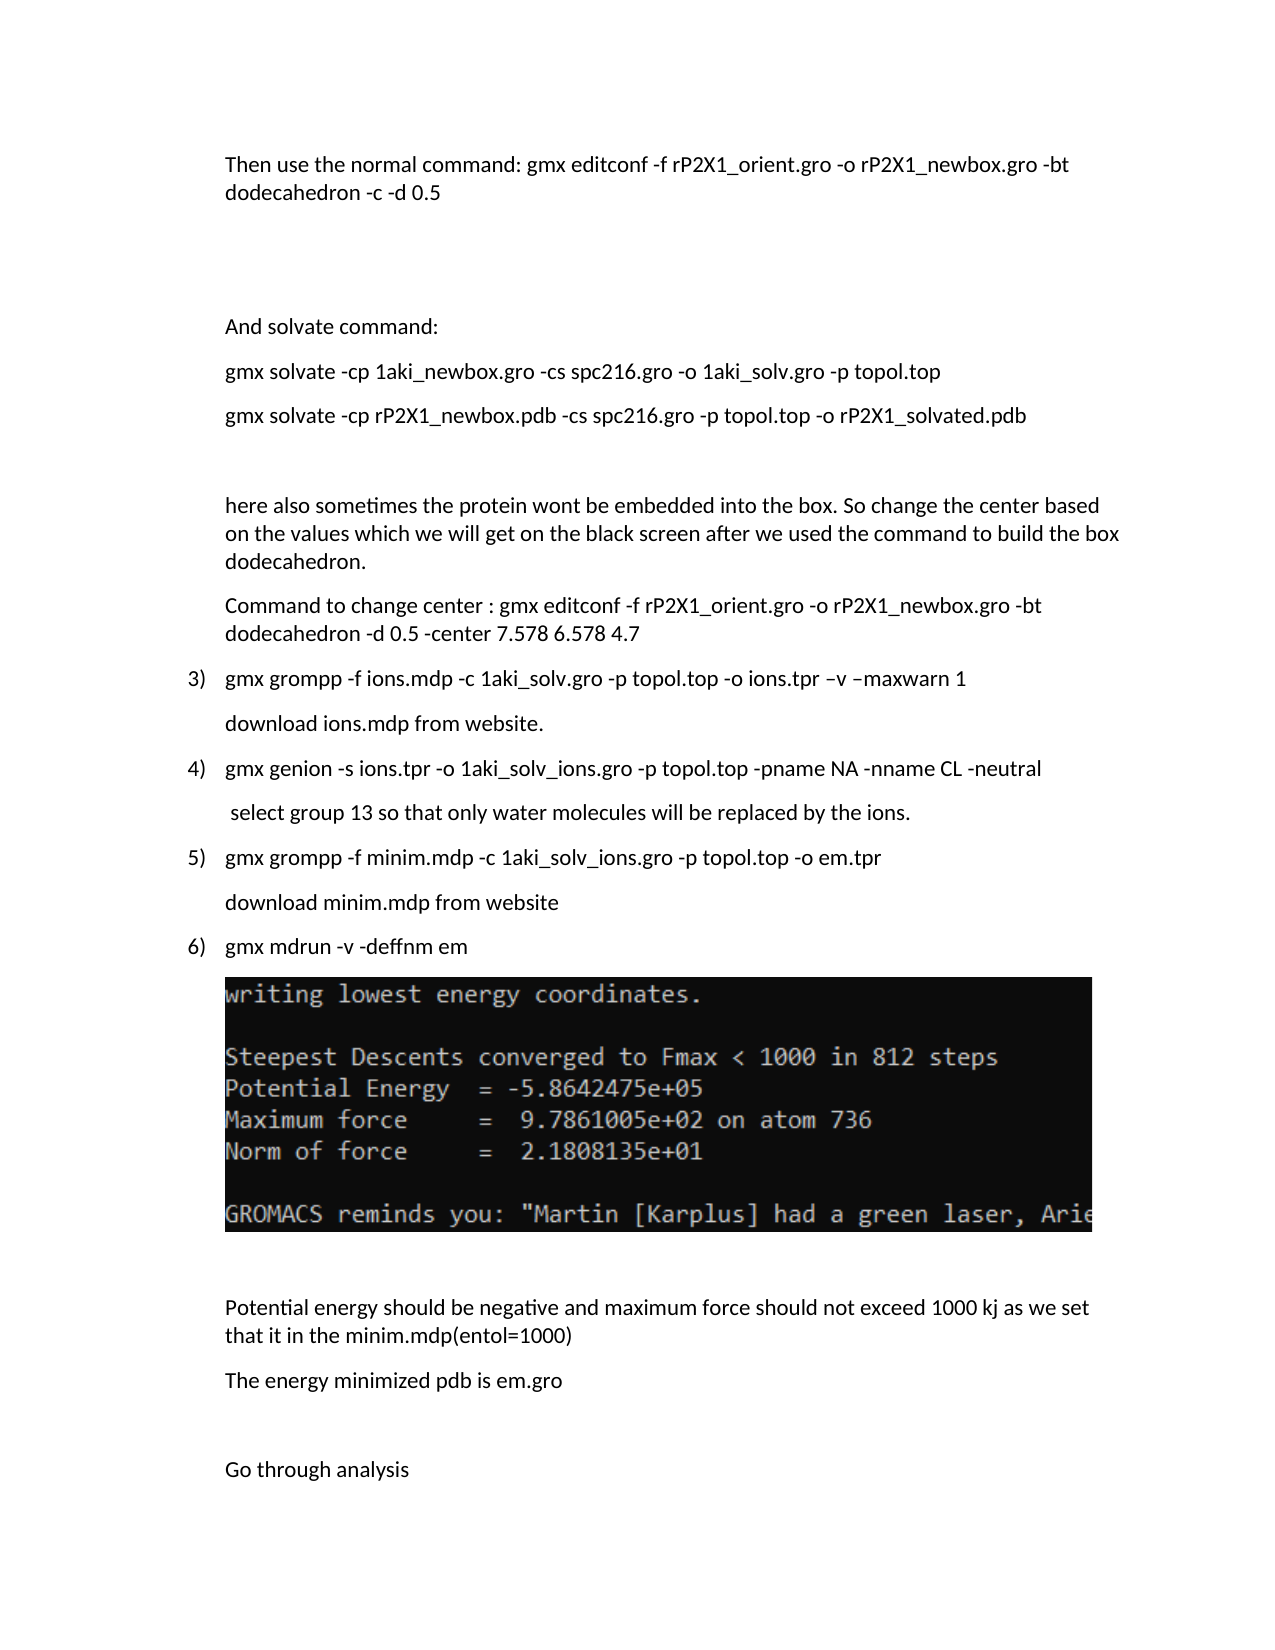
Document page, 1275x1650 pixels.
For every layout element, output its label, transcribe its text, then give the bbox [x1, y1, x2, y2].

list Go through analysis [225, 1455, 1125, 1483]
list The energy minimized pdb is em.gro [225, 1366, 1125, 1394]
list gmx solvate -cp 1aki_newbox.gro -cs spc216.gro -o 1aki_solv.gro -p topol.top [225, 357, 1125, 385]
list Then use the normal command: gmx editconf -f rP2X1_orient.gro -o rP2X1_newbox.gro -bt dodecahedron -c -d 0.5 [225, 150, 1125, 206]
list gmx grompp -f ions.mdp -c 1aki_solv.gro -p topol.top -o ions.tpr –v –maxwarn 1 [187, 664, 1125, 692]
list gmx genion -s ions.tpr -o 1aki_solv_ions.gro -p topol.top -pname NA -nname CL -neutral [187, 754, 1125, 782]
list download ions.mdp from website. [225, 709, 1125, 737]
list And solvate command: [225, 312, 1125, 340]
list gmx solvate -cp rP2X1_newbox.pdb -cs spc216.gro -p topol.top -o rP2X1_solvated.pdb [225, 401, 1125, 429]
list gmx mdrun -v -deffnm em [187, 932, 1125, 960]
list gmx grompp -f minim.mdp -c 1aki_solv_ions.gro -p topol.top -o em.tpr [187, 843, 1125, 871]
list select group 13 so that only water molecules will be replaced by the ions. [225, 798, 1125, 826]
list Potential energy should be negative and maximum force should not exceed 1000 kj as we set that it in the minim.mdp(entol=1000) [225, 1293, 1125, 1349]
list here also sometimes the protein wont be embedded into the box. So change the center based on the values which we will get on the black screen after we used the command to build the box dodecahedron. [225, 491, 1125, 575]
list Command to change center : gmx editconf -f rP2X1_orient.gro -o rP2X1_newbox.gro -bt dodecahedron -d 0.5 -center 7.578 6.578 4.7 [225, 592, 1125, 648]
list download minim.mdp from website [225, 888, 1125, 916]
